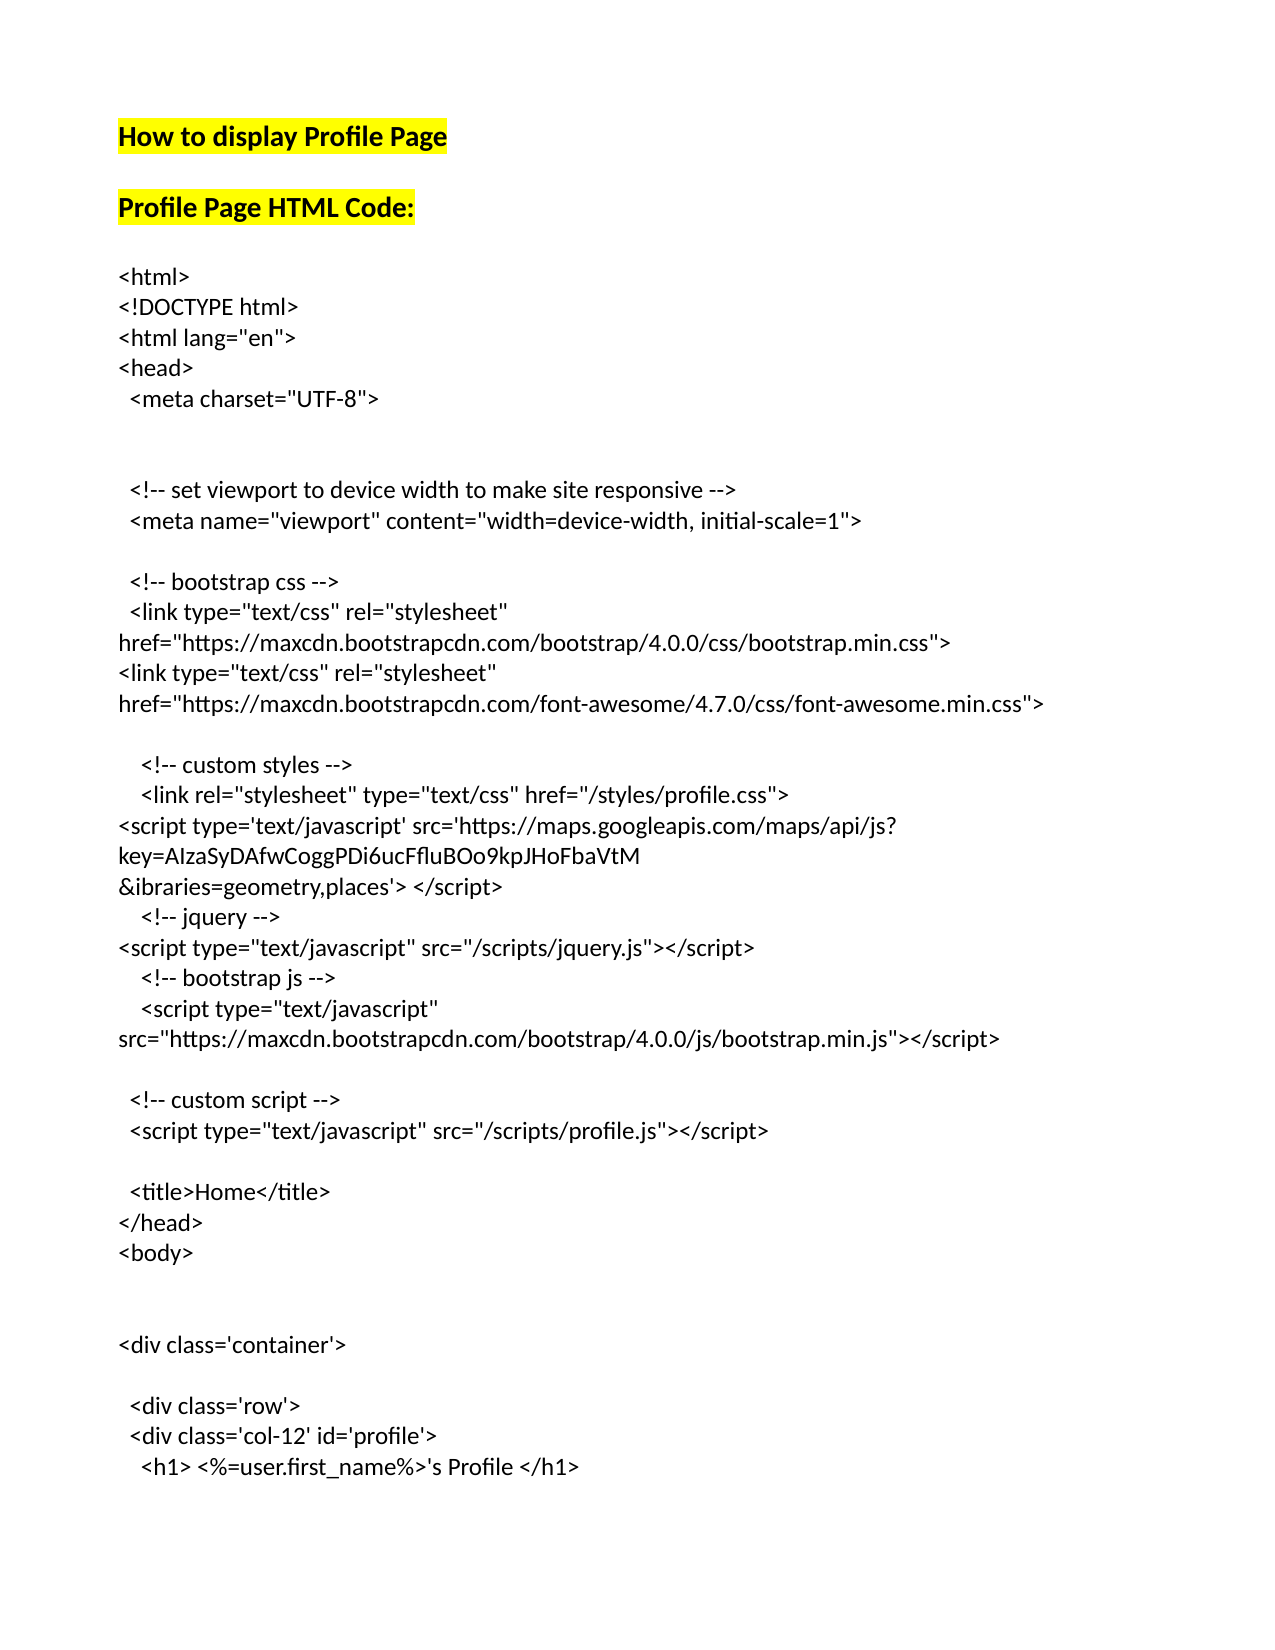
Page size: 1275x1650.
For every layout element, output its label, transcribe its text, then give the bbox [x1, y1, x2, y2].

text <script type="text/javascript" src="/scripts/jquery.js"></script> [118, 932, 1157, 963]
text <script type='text/javascript' src='https://maps.googleapis.com/maps/api/js?key=AIzaSyDAfwCoggPDi6ucFfluBOo9kpJHoFbaVtM [118, 810, 1157, 871]
text <body> [118, 1237, 1157, 1268]
text </head> [118, 1207, 1157, 1237]
text <!-- bootstrap js --> [118, 963, 1157, 993]
text <div class='row'> [118, 1390, 1157, 1420]
text <script type="text/javascript" src="/scripts/profile.js"></script> [118, 1115, 1157, 1146]
text <link type="text/css" rel="stylesheet" href="https://maxcdn.bootstrapcdn.com/bootstrap/4.0.0/css/bootstrap.min.css"> [118, 596, 1157, 657]
text <!DOCTYPE html> [118, 291, 1157, 322]
text <!-- custom styles --> [118, 749, 1157, 779]
text <!-- jquery --> [118, 902, 1157, 932]
text <h1> <%=user.first_name%>'s Profile </h1> [118, 1451, 1157, 1481]
text <link type="text/css" rel="stylesheet" href="https://maxcdn.bootstrapcdn.com/font-awesome/4.7.0/css/font-awesome.min.css"> [118, 657, 1157, 718]
text Profile Page HTML Code: [118, 189, 1157, 225]
text <div class='col-12' id='profile'> [118, 1420, 1157, 1451]
text <title>Home</title> [118, 1176, 1157, 1207]
text <html> [118, 261, 1157, 291]
text <html lang="en"> [118, 322, 1157, 352]
text <!-- custom script --> [118, 1085, 1157, 1115]
text <meta charset="UTF-8"> [118, 383, 1157, 413]
text How to display Profile Page [118, 118, 1157, 154]
text <div class='container'> [118, 1329, 1157, 1359]
text &ibraries=geometry,places'> </script> [118, 871, 1157, 902]
text <script type="text/javascript" src="https://maxcdn.bootstrapcdn.com/bootstrap/4.0.0/js/bootstrap.min.js"></script> [118, 993, 1157, 1054]
text <!-- set viewport to device width to make site responsive --> [118, 474, 1157, 505]
text <meta name="viewport" content="width=device-width, initial-scale=1"> [118, 505, 1157, 535]
text <link rel="stylesheet" type="text/css" href="/styles/profile.css"> [118, 779, 1157, 810]
text <head> [118, 352, 1157, 383]
text <!-- bootstrap css --> [118, 566, 1157, 596]
